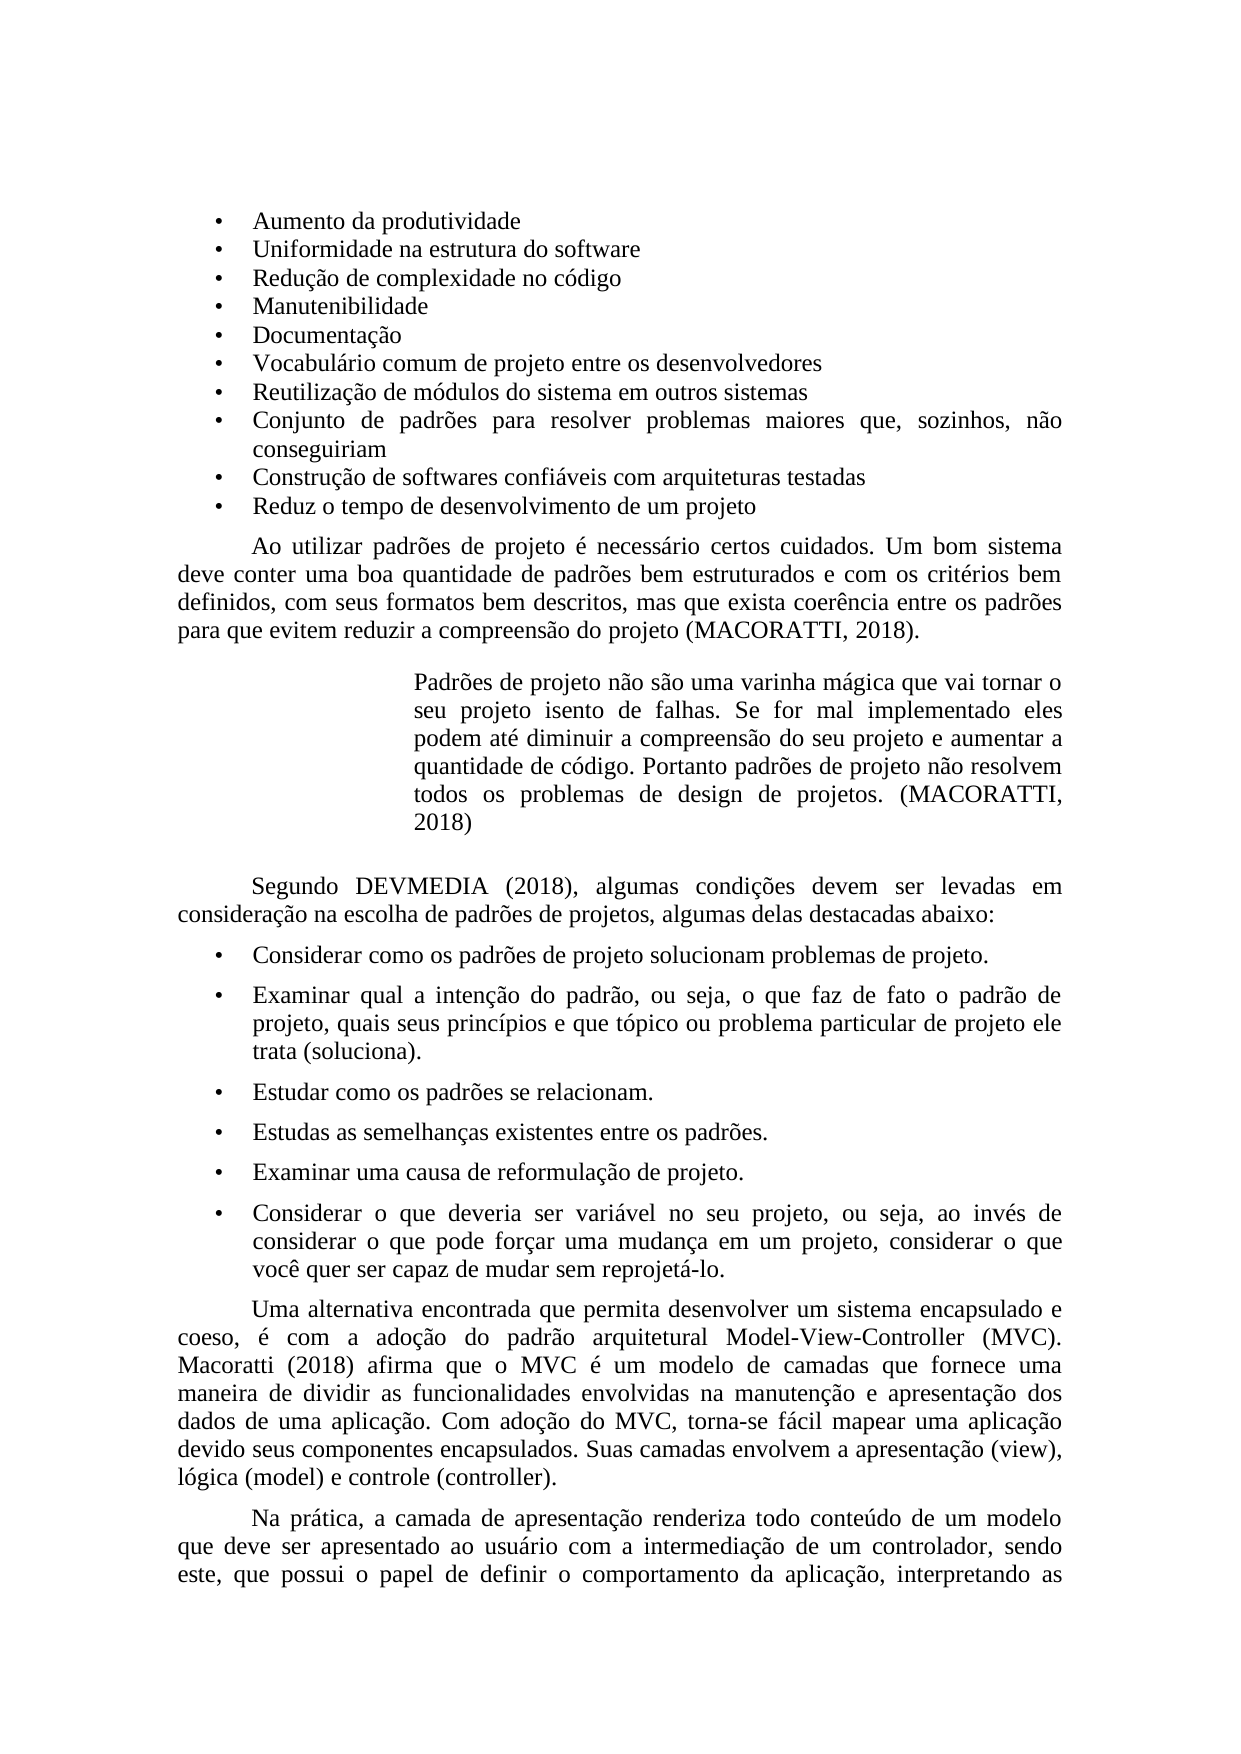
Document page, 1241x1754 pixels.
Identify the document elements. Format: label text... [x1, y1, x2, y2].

list Reduz o tempo de desenvolvimento de um projeto [215, 492, 1063, 519]
text Segundo DEVMEDIA (2018), algumas condições devem ser levadas em consideração na escolha de padrões de projetos, algumas delas destacadas abaixo: [177, 872, 1063, 928]
list Construção de softwares confiáveis com arquiteturas testadas [215, 463, 1063, 491]
text Uma alternativa encontrada que permita desenvolver um sistema encapsulado e coeso, é com a adoção do padrão arquitetural Model-View-Controller (MVC). Macoratti (2018) afirma que o MVC é um modelo de camadas que fornece uma maneira de dividir as funcionalidades envolvidas na manutenção e apresentação dos dados de uma aplicação. Com adoção do MVC, torna-se fácil mapear uma aplicação devido seus componentes encapsulados. Suas camadas envolvem a apresentação (view), lógica (model) e controle (controller). [177, 1295, 1063, 1491]
text Ao utilizar padrões de projeto é necessário certos cuidados. Um bom sistema deve conter uma boa quantidade de padrões bem estruturados e com os critérios bem definidos, com seus formatos bem descritos, mas que exista coerência entre os padrões para que evitem reduzir a compreensão do projeto (MACORATTI, 2018). [177, 532, 1063, 644]
list Estudar como os padrões se relacionam. [215, 1077, 1063, 1105]
list Manutenibilidade [215, 292, 1063, 320]
list Uniformidade na estrutura do software [215, 235, 1063, 263]
list Examinar uma causa de reformulação de projeto. [215, 1158, 1063, 1186]
list Documentação [215, 321, 1063, 349]
list Considerar como os padrões de projeto solucionam problemas de projeto. [215, 941, 1063, 968]
list Reutilização de módulos do sistema em outros sistemas [215, 378, 1063, 406]
list Examinar qual a intenção do padrão, ou seja, o que faz de fato o padrão de projeto, quais seus princípios e que tópico ou problema particular de projeto ele trata (soluciona). [215, 981, 1063, 1065]
list Estudas as semelhanças existentes entre os padrões. [215, 1118, 1063, 1146]
list Vocabulário comum de projeto entre os desenvolvedores [215, 349, 1063, 377]
list Aumento da produtividade [215, 207, 1063, 235]
list Considerar o que deveria ser variável no seu projeto, ou seja, ao invés de considerar o que pode forçar uma mudança em um projeto, considerar o que você quer ser capaz de mudar sem reprojetá-lo. [215, 1199, 1063, 1283]
list Conjunto de padrões para resolver problemas maiores que, sozinhos, não conseguiriam [215, 406, 1063, 462]
list Redução de complexidade no código [215, 264, 1063, 292]
text Na prática, a camada de apresentação renderiza todo conteúdo de um modelo que deve ser apresentado ao usuário com a intermediação de um controlador, sendo este, que possui o papel de definir o comportamento da aplicação, interpretando as [177, 1504, 1063, 1588]
text Padrões de projeto não são uma varinha mágica que vai tornar o seu projeto isento de falhas. Se for mal implementado eles podem até diminuir a compreensão do seu projeto e aumentar a quantidade de código. Portanto padrões de projeto não resolvem todos os problemas de design de projetos. (MACORATTI, 2018) [413, 668, 1063, 836]
